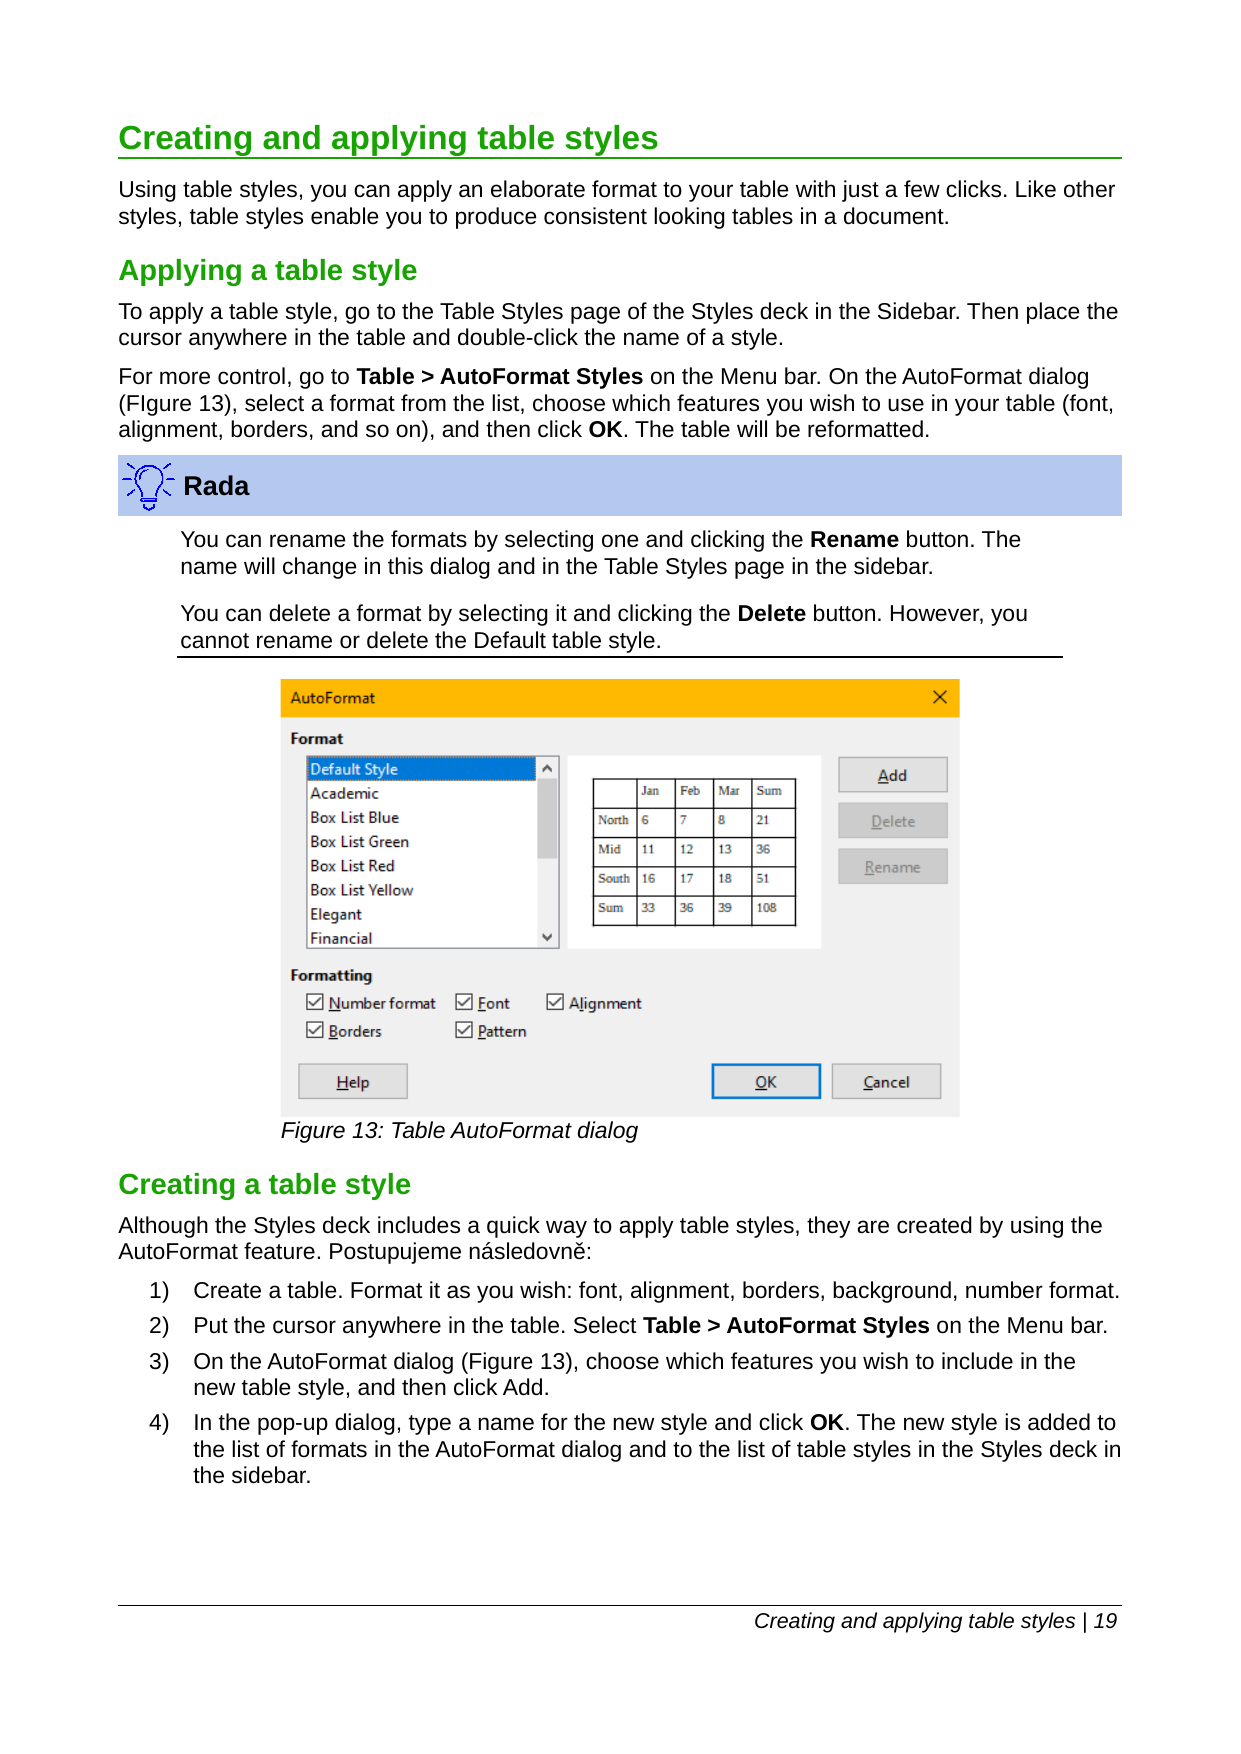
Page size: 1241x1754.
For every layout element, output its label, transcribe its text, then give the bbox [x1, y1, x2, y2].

list In the pop-up dialog, type a name for the new style and click OK. The new style is added to the list of formats in the AutoFormat dialog and to the list of table styles in the Styles deck in the sidebar. [169, 1409, 1122, 1488]
picture [119, 455, 179, 515]
list On the AutoFormat dialog (Figure 13), choose which features you wish to include in the new table style, and then click Add. [169, 1348, 1122, 1400]
subtitle Creating and applying table styles [118, 118, 1122, 157]
text Figure 13: Table AutoFormat dialog [281, 1117, 960, 1143]
picture [280, 679, 960, 1117]
list Create a table. Format it as you wish: font, alignment, borders, background, number format. [169, 1277, 1122, 1303]
text Using table styles, you can apply an elaborate format to your table with just a few clicks. Like other styles, table styles enable you to produce consistent looking tables in a document. [118, 176, 1122, 229]
text For more control, go to Table > AutoFormat Styles on the Menu bar. On the AutoFormat dialog (FIgure 13), select a format from the list, choose which features you wish to use in your table (font, alignment, borders, and so on), and then click OK. The table will be reformatted. [118, 363, 1122, 442]
text Although the Styles deck includes a quick way to apply table styles, they are created by using the AutoFormat feature. Postupujeme následovně: [118, 1212, 1122, 1265]
list Put the cursor anywhere in the table. Select Table > AutoFormat Styles on the Menu bar. [169, 1312, 1122, 1339]
subtitle Creating a table style [118, 1167, 1122, 1200]
text You can rename the formats by selecting one and clicking the Rename button. The name will change in this dialog and in the Table Styles page in the sidebar. [177, 523, 1063, 579]
subtitle Rada [118, 455, 1122, 516]
subtitle Applying a table style [118, 253, 1122, 286]
text You can delete a format by selecting it and clicking the Delete button. However, you cannot rename or delete the Default table style. [177, 597, 1063, 656]
text To apply a table style, go to the Table Styles page of the Styles deck in the Sidebar. Then place the cursor anywhere in the table and double-click the name of a style. [118, 298, 1122, 351]
